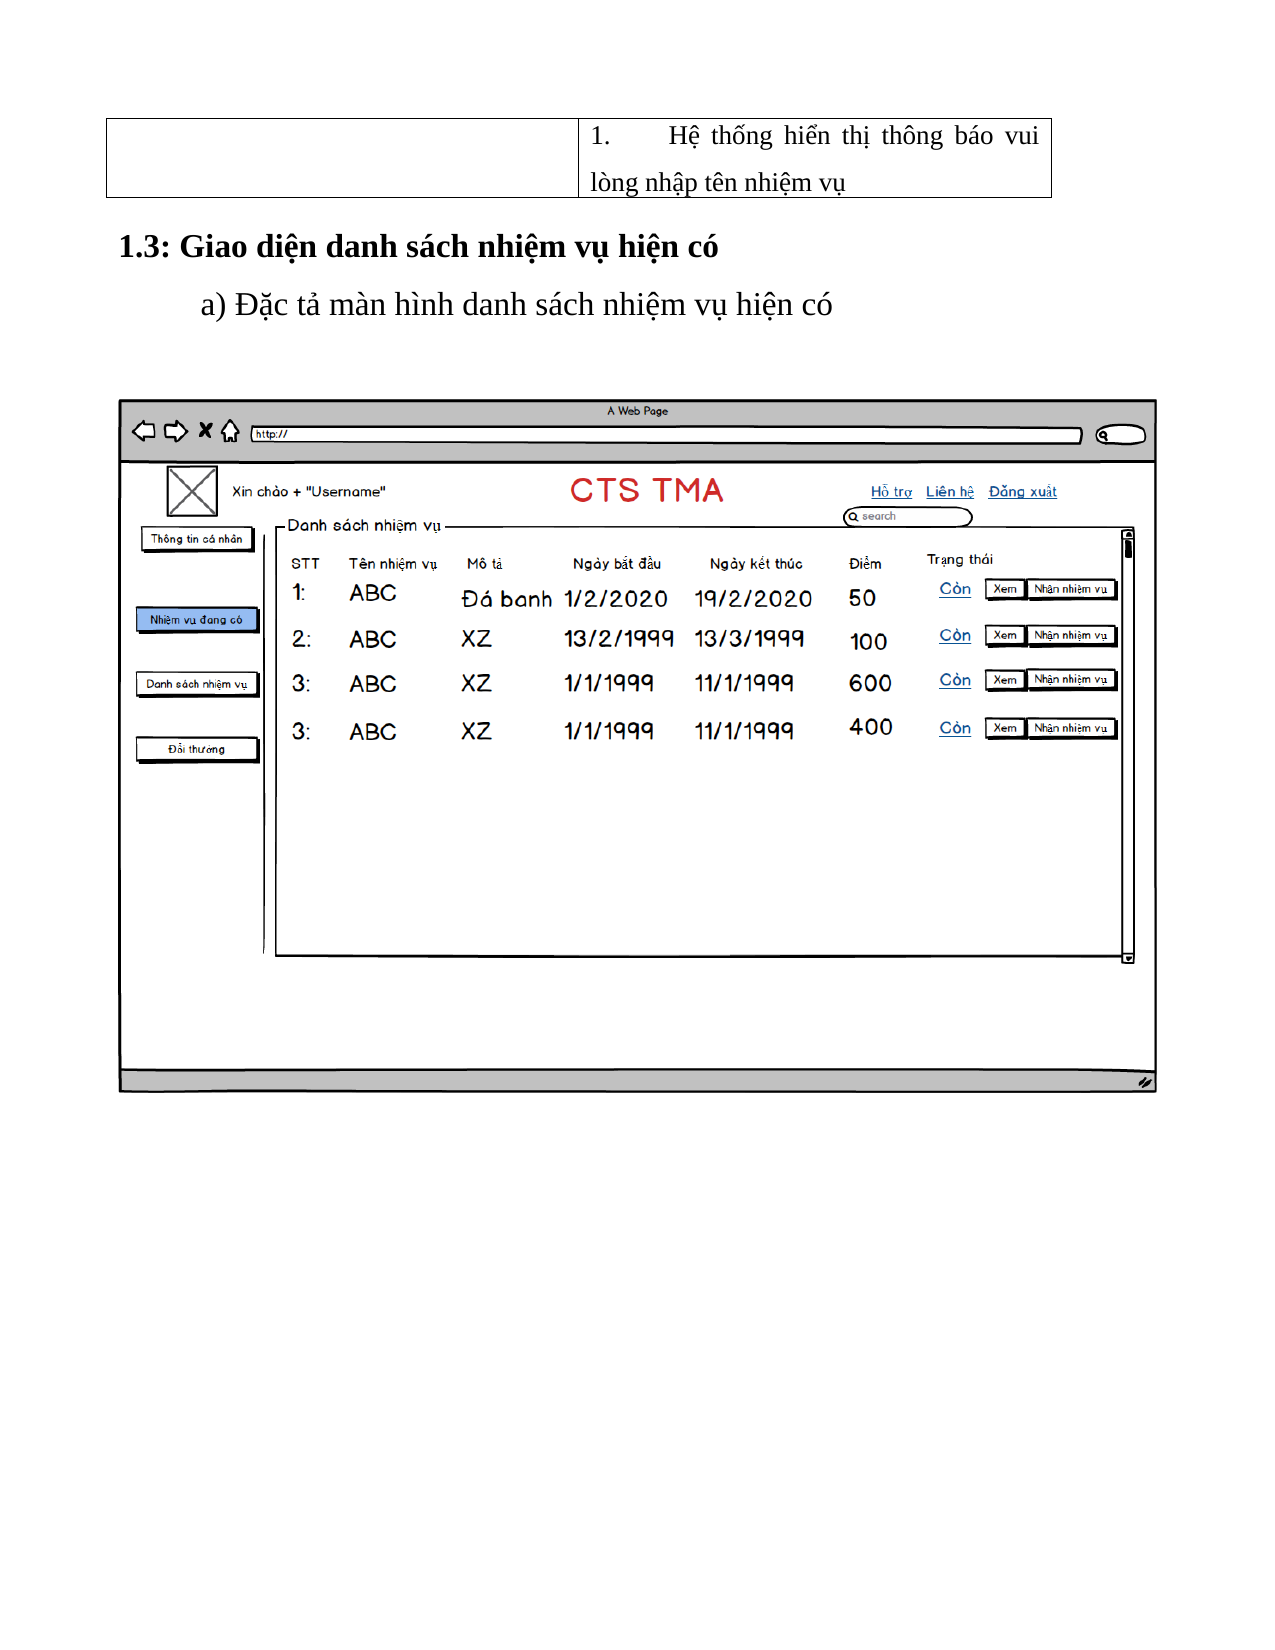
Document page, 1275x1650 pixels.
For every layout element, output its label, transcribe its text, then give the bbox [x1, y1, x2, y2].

table_cell [107, 119, 578, 197]
table_cell A1. Nhân viên bấm vào nút tìm kiếm ở góc phải của bảng. Nhân viên chưa nhập thông tin mà bấm nút tìm kiếm Hệ thống hiển thị thông báo vui lòng nhập tên nhiệm vụ [579, 119, 1051, 197]
picture [118, 399, 1157, 1093]
text 1.3: Giao diện danh sách nhiệm vụ hiện có [118, 227, 1157, 265]
text a) Đặc tả màn hình danh sách nhiệm vụ hiện có [118, 284, 1157, 323]
